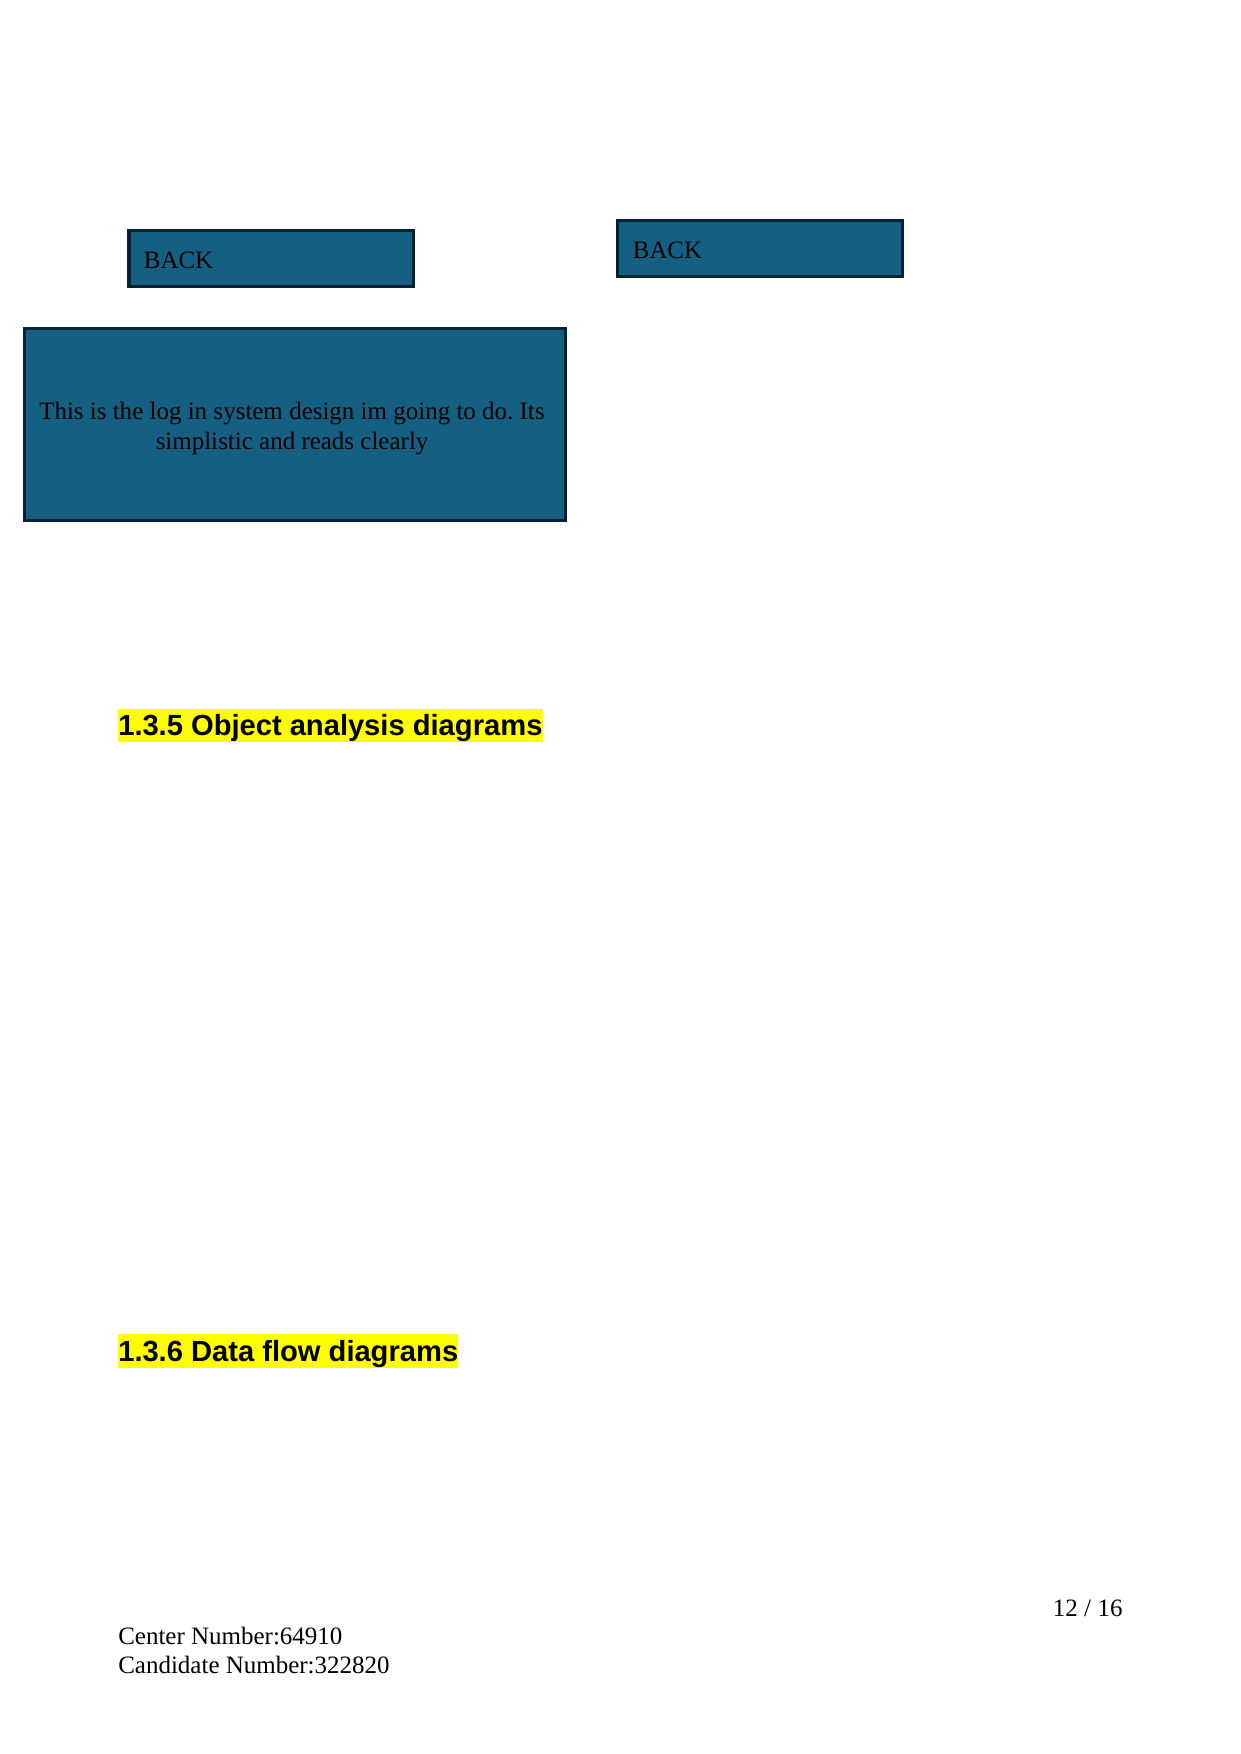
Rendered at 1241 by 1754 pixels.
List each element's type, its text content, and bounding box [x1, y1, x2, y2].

subtitle 1.3.5 Object analysis diagrams [118, 708, 1122, 742]
subtitle 1.3.6 Data flow diagrams [118, 1334, 1122, 1368]
